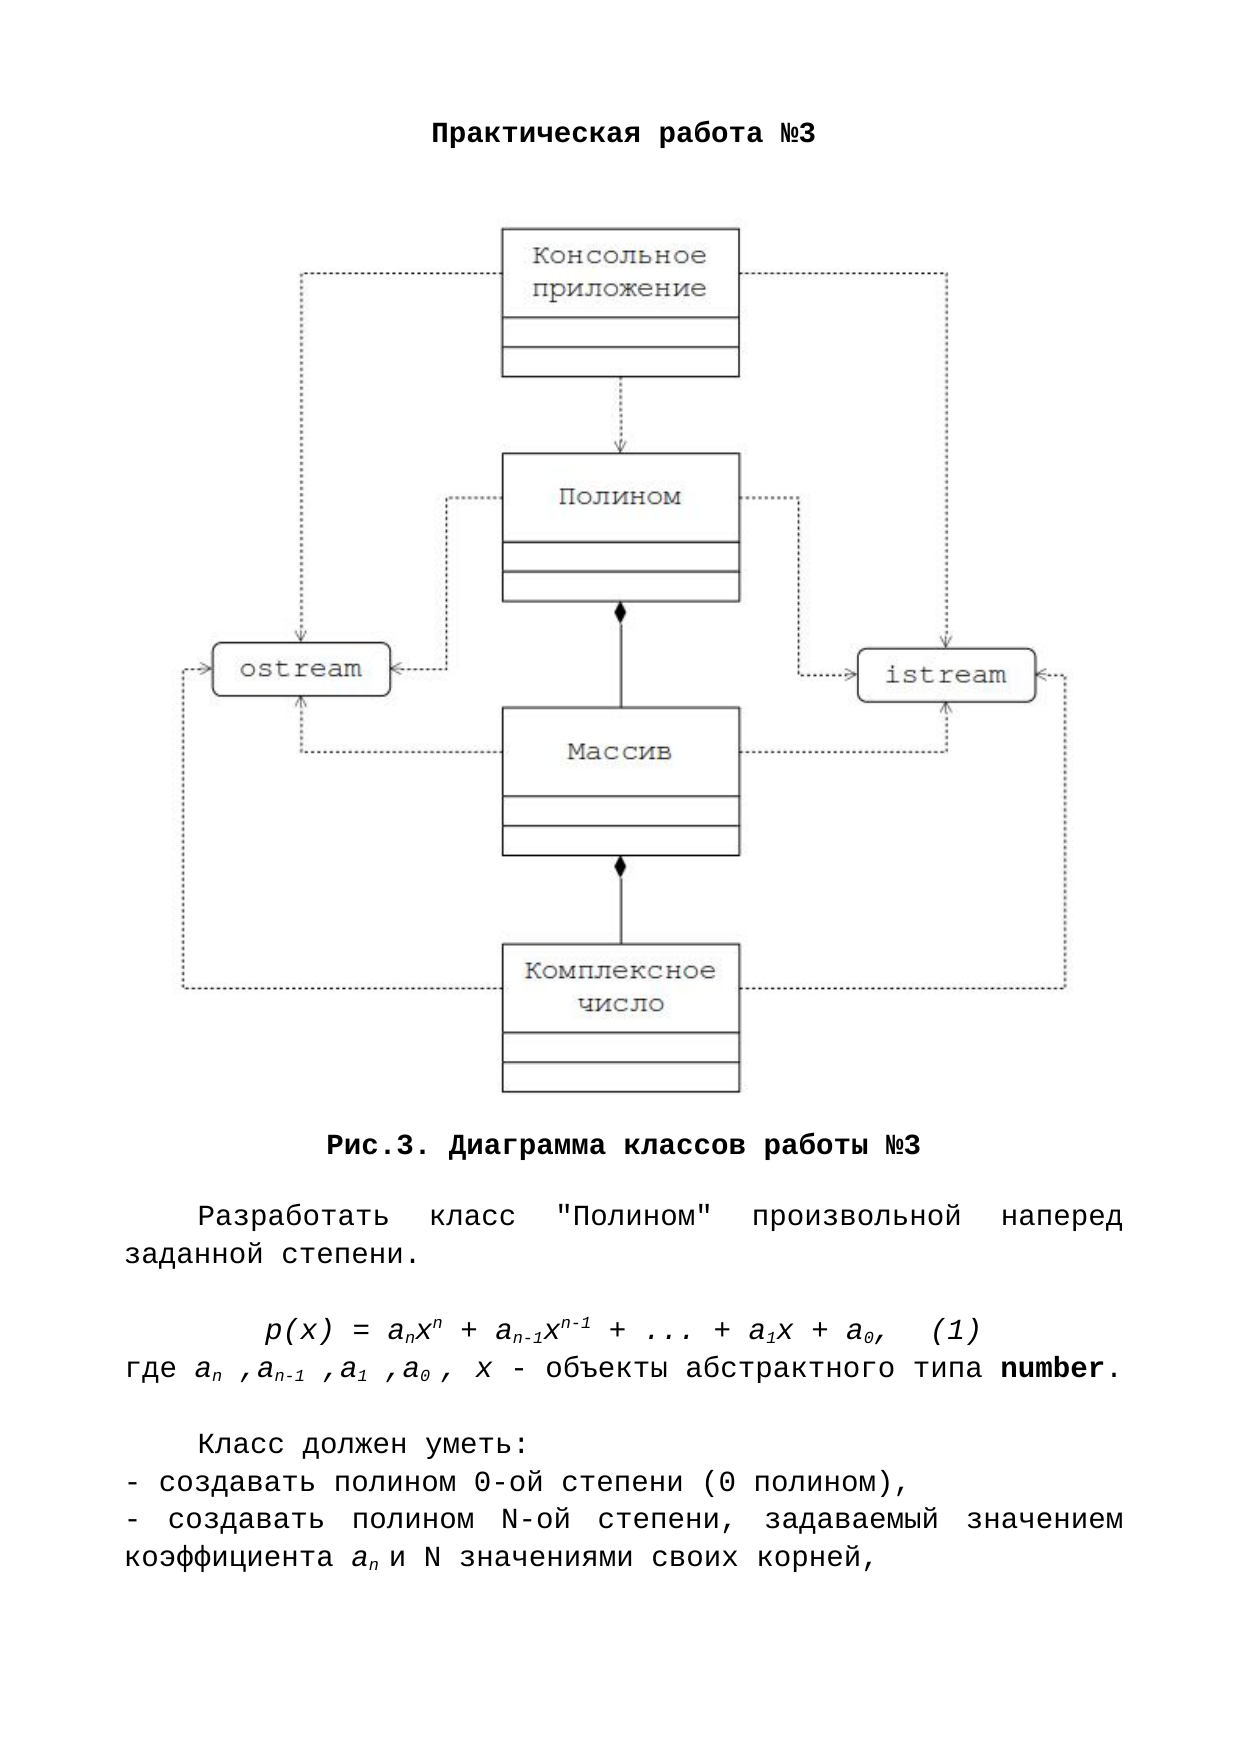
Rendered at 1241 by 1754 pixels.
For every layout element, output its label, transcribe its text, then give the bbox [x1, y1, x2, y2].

text p(x) = anxn + an-1xn-1 + ... + a1x + a0, (1) [123, 1315, 1123, 1348]
text Практическая работа №3 [123, 118, 1123, 151]
text Разработать класс "Полином" произвольной наперед заданной степени. [123, 1201, 1123, 1272]
text Класс должен уметь: [123, 1429, 1123, 1462]
text Рис.3. Диаграмма классов работы №3 [123, 194, 1123, 1163]
text где an ,an-1 ,a1 ,a0 , x - объекты абстрактного типа number. [123, 1353, 1123, 1386]
text - создавать полином 0-ой степени (0 полином), [123, 1467, 1123, 1500]
picture [147, 194, 1100, 1121]
text - создавать полином N-ой степени, задаваемый значением коэффициента an и N значениями своих корней, [123, 1505, 1123, 1576]
